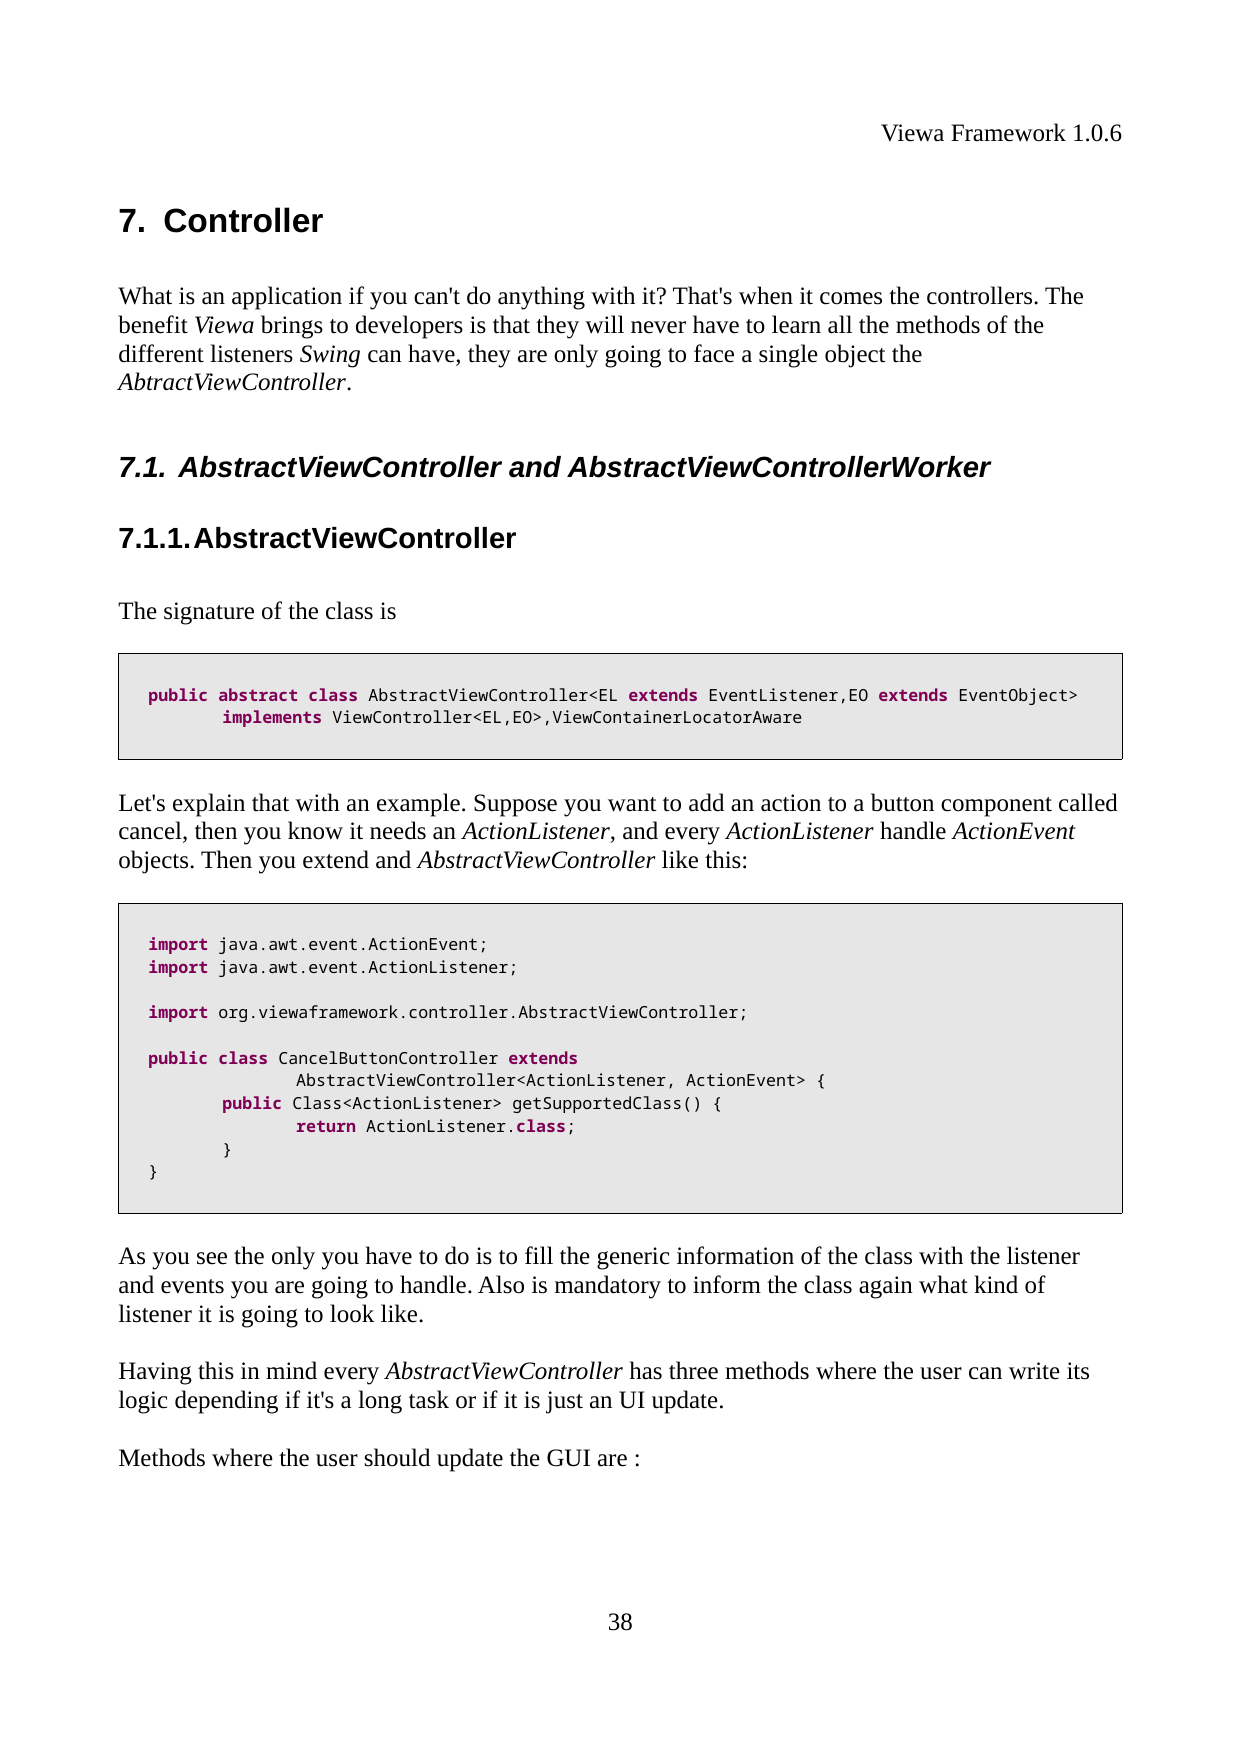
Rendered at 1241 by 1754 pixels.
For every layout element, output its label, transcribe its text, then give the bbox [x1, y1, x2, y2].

text and events you are going to handle. Also is mandatory to inform the class again what kind of [118, 1270, 1122, 1299]
table_header public abstract class AbstractViewController<EL extends EventListener,EO extends EventObject> implements ViewController<EL,EO>,ViewContainerLocatorAware [119, 654, 1122, 759]
text cancel, then you know it needs an ActionListener, and every ActionListener handle ActionEvent [118, 816, 1122, 845]
text logic depending if it's a long task or if it is just an UI update. [118, 1385, 1122, 1414]
text The signature of the class is [118, 596, 1122, 624]
text different listeners Swing can have, they are only going to face a single object the [118, 339, 1122, 367]
text AbtractViewController. [118, 367, 1122, 396]
subtitle Controller [118, 201, 1122, 240]
text What is an application if you can't do anything with it? That's when it comes the controllers. The [118, 281, 1122, 310]
text Having this in mind every AbstractViewController has three methods where the user can write its [118, 1356, 1122, 1385]
subtitle AbstractViewController and AbstractViewControllerWorker [118, 450, 1122, 483]
table_header import java.awt.event.ActionEvent; import java.awt.event.ActionListener; import org.viewaframework.controller.AbstractViewController; public class CancelButtonController extends AbstractViewController<ActionListener, ActionEvent> { public Class<ActionListener> getSupportedClass() { return ActionListener.class; } } [119, 904, 1122, 1213]
text Methods where the user should update the GUI are : [118, 1443, 1122, 1471]
text benefit Viewa brings to developers is that they will never have to learn all the methods of the [118, 310, 1122, 339]
text listener it is going to look like. [118, 1299, 1122, 1328]
text objects. Then you extend and AbstractViewController like this: [118, 845, 1122, 874]
text As you see the only you have to do is to fill the generic information of the class with the listener [118, 1241, 1122, 1270]
text Let's explain that with an example. Suppose you want to add an action to a button component called [118, 788, 1122, 816]
subtitle AbstractViewController [118, 521, 1122, 554]
